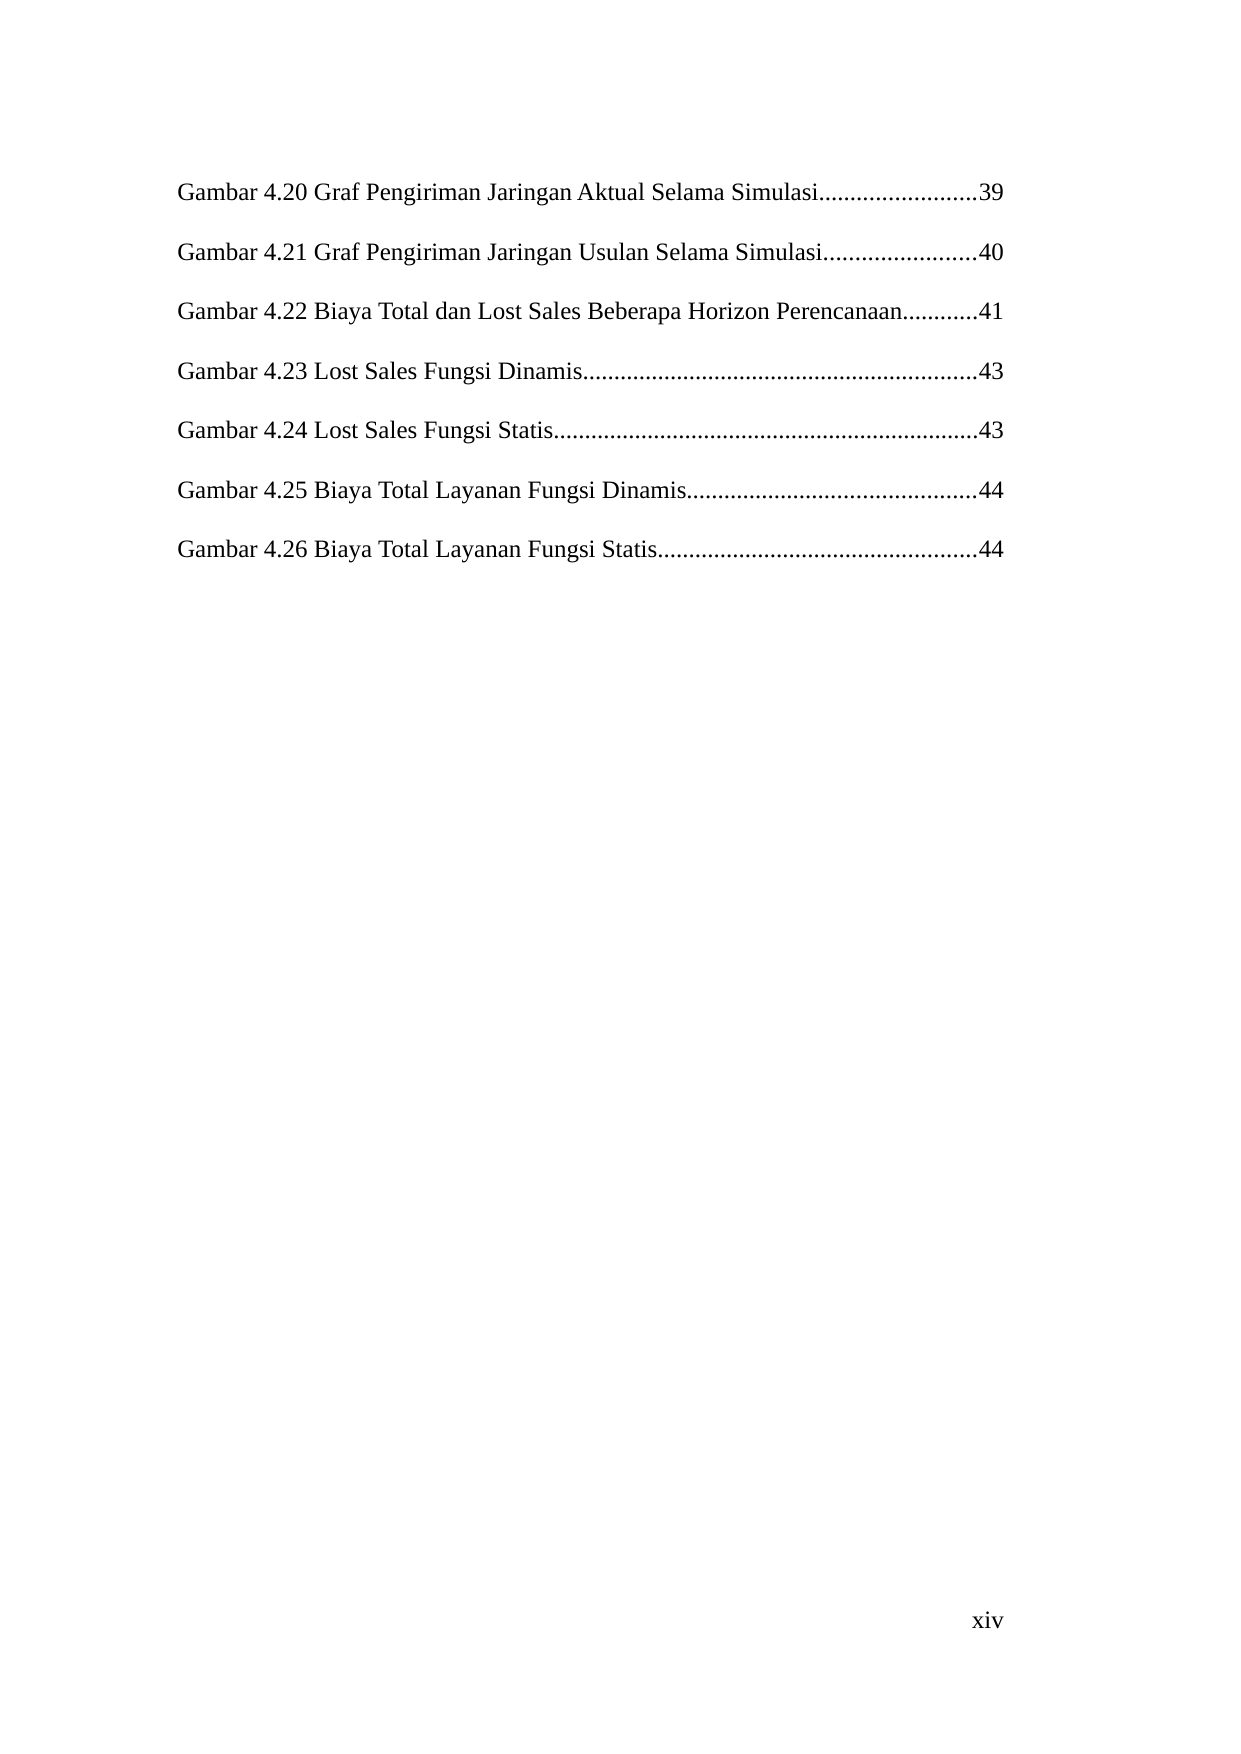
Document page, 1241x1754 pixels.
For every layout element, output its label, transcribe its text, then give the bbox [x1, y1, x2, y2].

text Gambar 4.23 Lost Sales Fungsi Dinamis 43 [177, 356, 1003, 384]
text Gambar 4.26 Biaya Total Layanan Fungsi Statis 44 [177, 534, 1003, 563]
text Gambar 4.20 Graf Pengiriman Jaringan Aktual Selama Simulasi 39 [177, 177, 1003, 206]
text Gambar 4.24 Lost Sales Fungsi Statis 43 [177, 415, 1003, 444]
text Gambar 4.22 Biaya Total dan Lost Sales Beberapa Horizon Perencanaan 41 [177, 296, 1003, 325]
text Gambar 4.21 Graf Pengiriman Jaringan Usulan Selama Simulasi 40 [177, 237, 1003, 265]
text Gambar 4.25 Biaya Total Layanan Fungsi Dinamis 44 [177, 475, 1003, 504]
